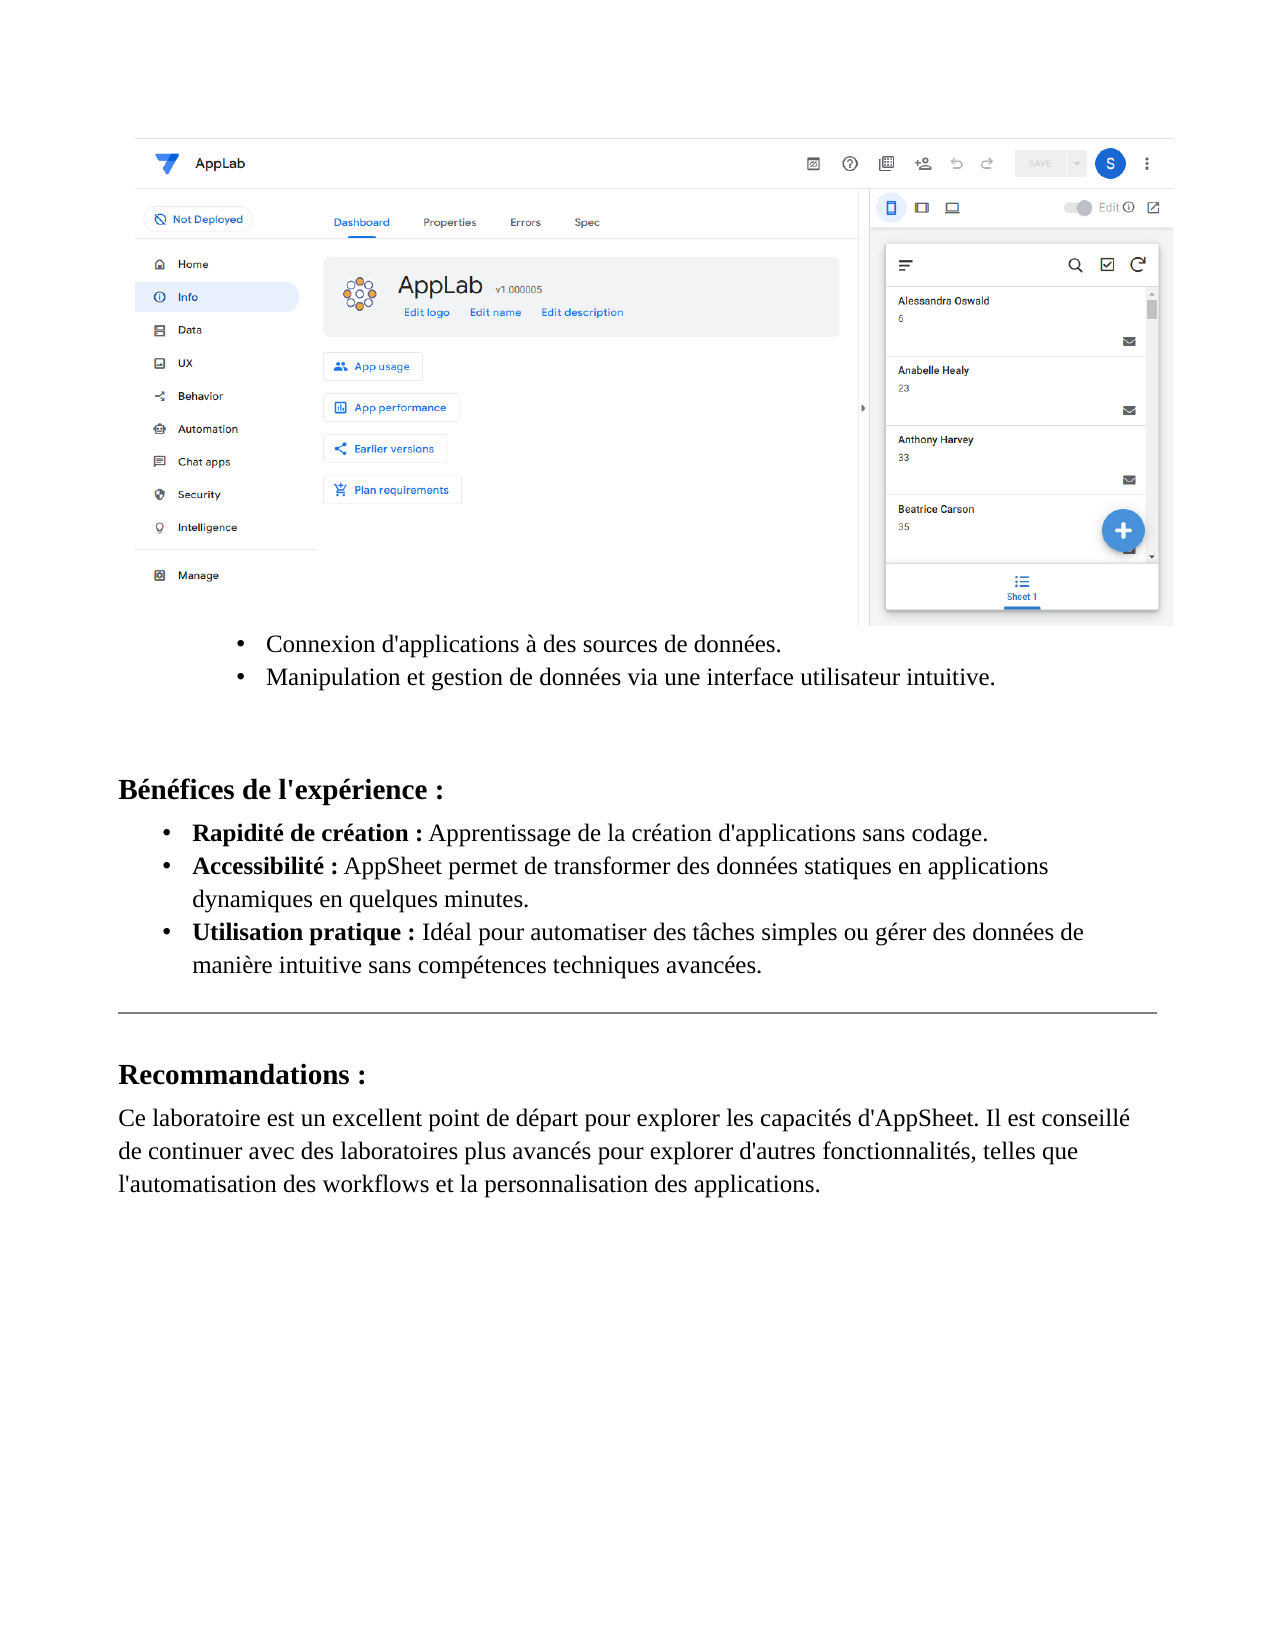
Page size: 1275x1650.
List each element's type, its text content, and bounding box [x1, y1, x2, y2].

list Utilisation pratique : Idéal pour automatiser des tâches simples ou gérer des données de manière intuitive sans compétences techniques avancées. [162, 917, 1157, 979]
text Ce laboratoire est un excellent point de départ pour explorer les capacités d'AppSheet. Il est conseillé de continuer avec des laboratoires plus avancés pour explorer d'autres fonctionnalités, telles que l'automatisation des workflows et la personnalisation des applications. [118, 1103, 1157, 1198]
list Accessibilité : AppSheet permet de transformer des données statiques en applications dynamiques en quelques minutes. [162, 851, 1157, 913]
list Rapidité de création : Apprentissage de la création d'applications sans codage. [162, 818, 1157, 847]
list Connexion d'applications à des sources de données. [236, 626, 1157, 658]
subtitle Bénéfices de l'expérience : [118, 772, 1157, 806]
subtitle Recommandations : [118, 1057, 1157, 1090]
list Manipulation et gestion de données via une interface utilisateur intuitive. [236, 662, 1157, 691]
picture [134, 138, 1174, 626]
list [236, 118, 1157, 138]
